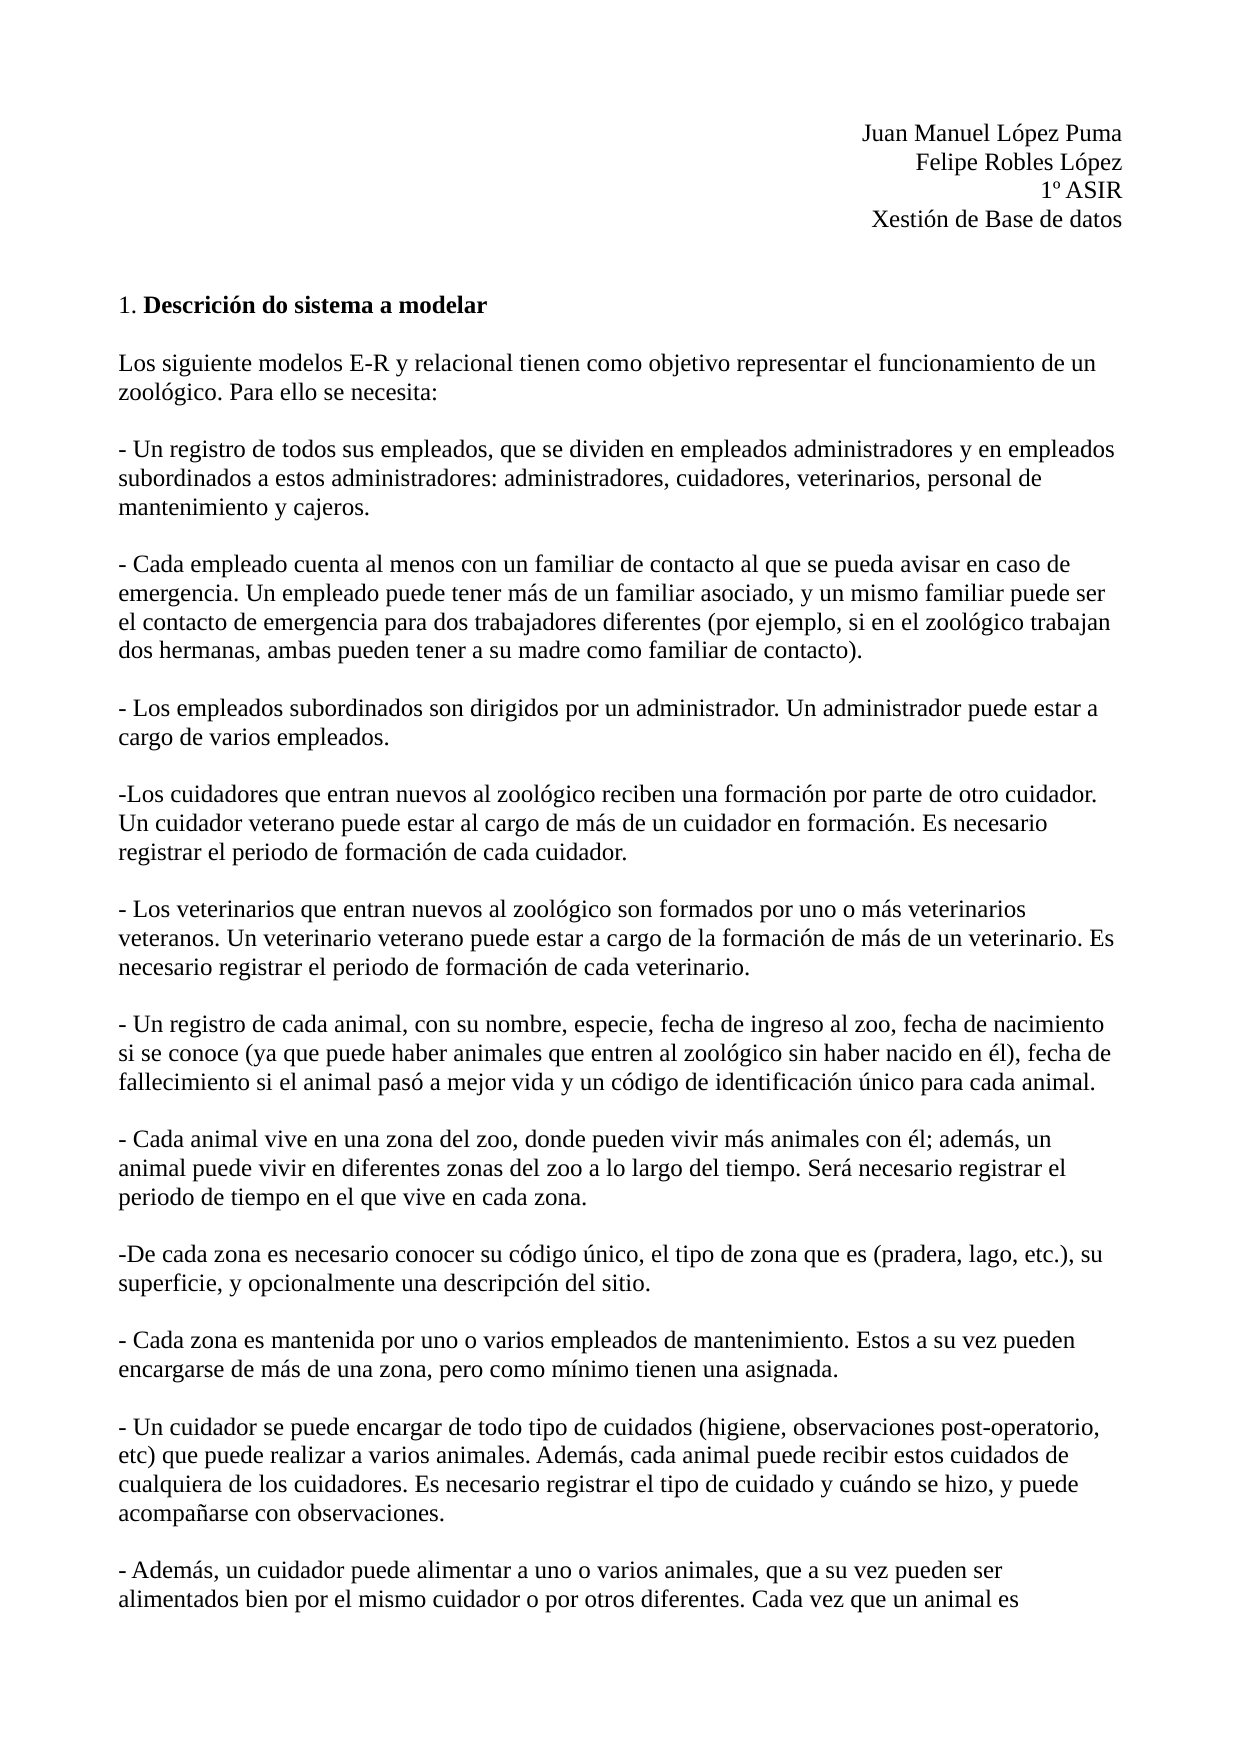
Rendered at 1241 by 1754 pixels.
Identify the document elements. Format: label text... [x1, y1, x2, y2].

text fallecimiento si el animal pasó a mejor vida y un código de identificación único para cada animal. [118, 1067, 1122, 1096]
text superficie, y opcionalmente una descripción del sitio. [118, 1268, 1122, 1297]
text - Un registro de todos sus empleados, que se dividen en empleados administradores y en empleados [118, 434, 1122, 463]
text periodo de tiempo en el que vive en cada zona. [118, 1182, 1122, 1211]
text etc) que puede realizar a varios animales. Además, cada animal puede recibir estos cuidados de [118, 1441, 1122, 1469]
text - Cada zona es mantenida por uno o varios empleados de mantenimiento. Estos a su vez pueden [118, 1326, 1122, 1354]
text el contacto de emergencia para dos trabajadores diferentes (por ejemplo, si en el zoológico trabajan [118, 607, 1122, 636]
text registrar el periodo de formación de cada cuidador. [118, 837, 1122, 866]
text - Cada empleado cuenta al menos con un familiar de contacto al que se pueda avisar en caso de [118, 549, 1122, 578]
text cualquiera de los cuidadores. Es necesario registrar el tipo de cuidado y cuándo se hizo, y puede [118, 1469, 1122, 1498]
text Xestión de Base de datos [118, 204, 1122, 233]
text si se conoce (ya que puede haber animales que entren al zoológico sin haber nacido en él), fecha de [118, 1038, 1122, 1067]
text animal puede vivir en diferentes zonas del zoo a lo largo del tiempo. Será necesario registrar el [118, 1153, 1122, 1182]
text Juan Manuel López Puma [118, 118, 1122, 147]
text - Los veterinarios que entran nuevos al zoológico son formados por uno o más veterinarios [118, 894, 1122, 923]
text emergencia. Un empleado puede tener más de un familiar asociado, y un mismo familiar puede ser [118, 578, 1122, 607]
text 1º ASIR [118, 176, 1122, 204]
text Los siguiente modelos E-R y relacional tienen como objetivo representar el funcionamiento de un [118, 348, 1122, 377]
text dos hermanas, ambas pueden tener a su madre como familiar de contacto). [118, 636, 1122, 664]
text acompañarse con observaciones. [118, 1498, 1122, 1527]
text - Cada animal vive en una zona del zoo, donde pueden vivir más animales con él; además, un [118, 1124, 1122, 1153]
text -De cada zona es necesario conocer su código único, el tipo de zona que es (pradera, lago, etc.), su [118, 1239, 1122, 1268]
text encargarse de más de una zona, pero como mínimo tienen una asignada. [118, 1354, 1122, 1383]
text Felipe Robles López [118, 147, 1122, 176]
text - Además, un cuidador puede alimentar a uno o varios animales, que a su vez pueden ser alimentados bien por el mismo cuidador o por otros diferentes. Cada vez que un animal es [118, 1556, 1122, 1613]
text -Los cuidadores que entran nuevos al zoológico reciben una formación por parte de otro cuidador. [118, 779, 1122, 808]
text - Un cuidador se puede encargar de todo tipo de cuidados (higiene, observaciones post-operatorio, [118, 1412, 1122, 1441]
text subordinados a estos administradores: administradores, cuidadores, veterinarios, personal de [118, 463, 1122, 492]
text Un cuidador veterano puede estar al cargo de más de un cuidador en formación. Es necesario [118, 808, 1122, 837]
text zoológico. Para ello se necesita: [118, 377, 1122, 406]
text 1. Descrición do sistema a modelar [118, 291, 1122, 319]
text - Un registro de cada animal, con su nombre, especie, fecha de ingreso al zoo, fecha de nacimiento [118, 1009, 1122, 1038]
text - Los empleados subordinados son dirigidos por un administrador. Un administrador puede estar a [118, 693, 1122, 722]
text mantenimiento y cajeros. [118, 492, 1122, 521]
text veteranos. Un veterinario veterano puede estar a cargo de la formación de más de un veterinario. Es [118, 923, 1122, 952]
text cargo de varios empleados. [118, 722, 1122, 751]
text necesario registrar el periodo de formación de cada veterinario. [118, 952, 1122, 981]
